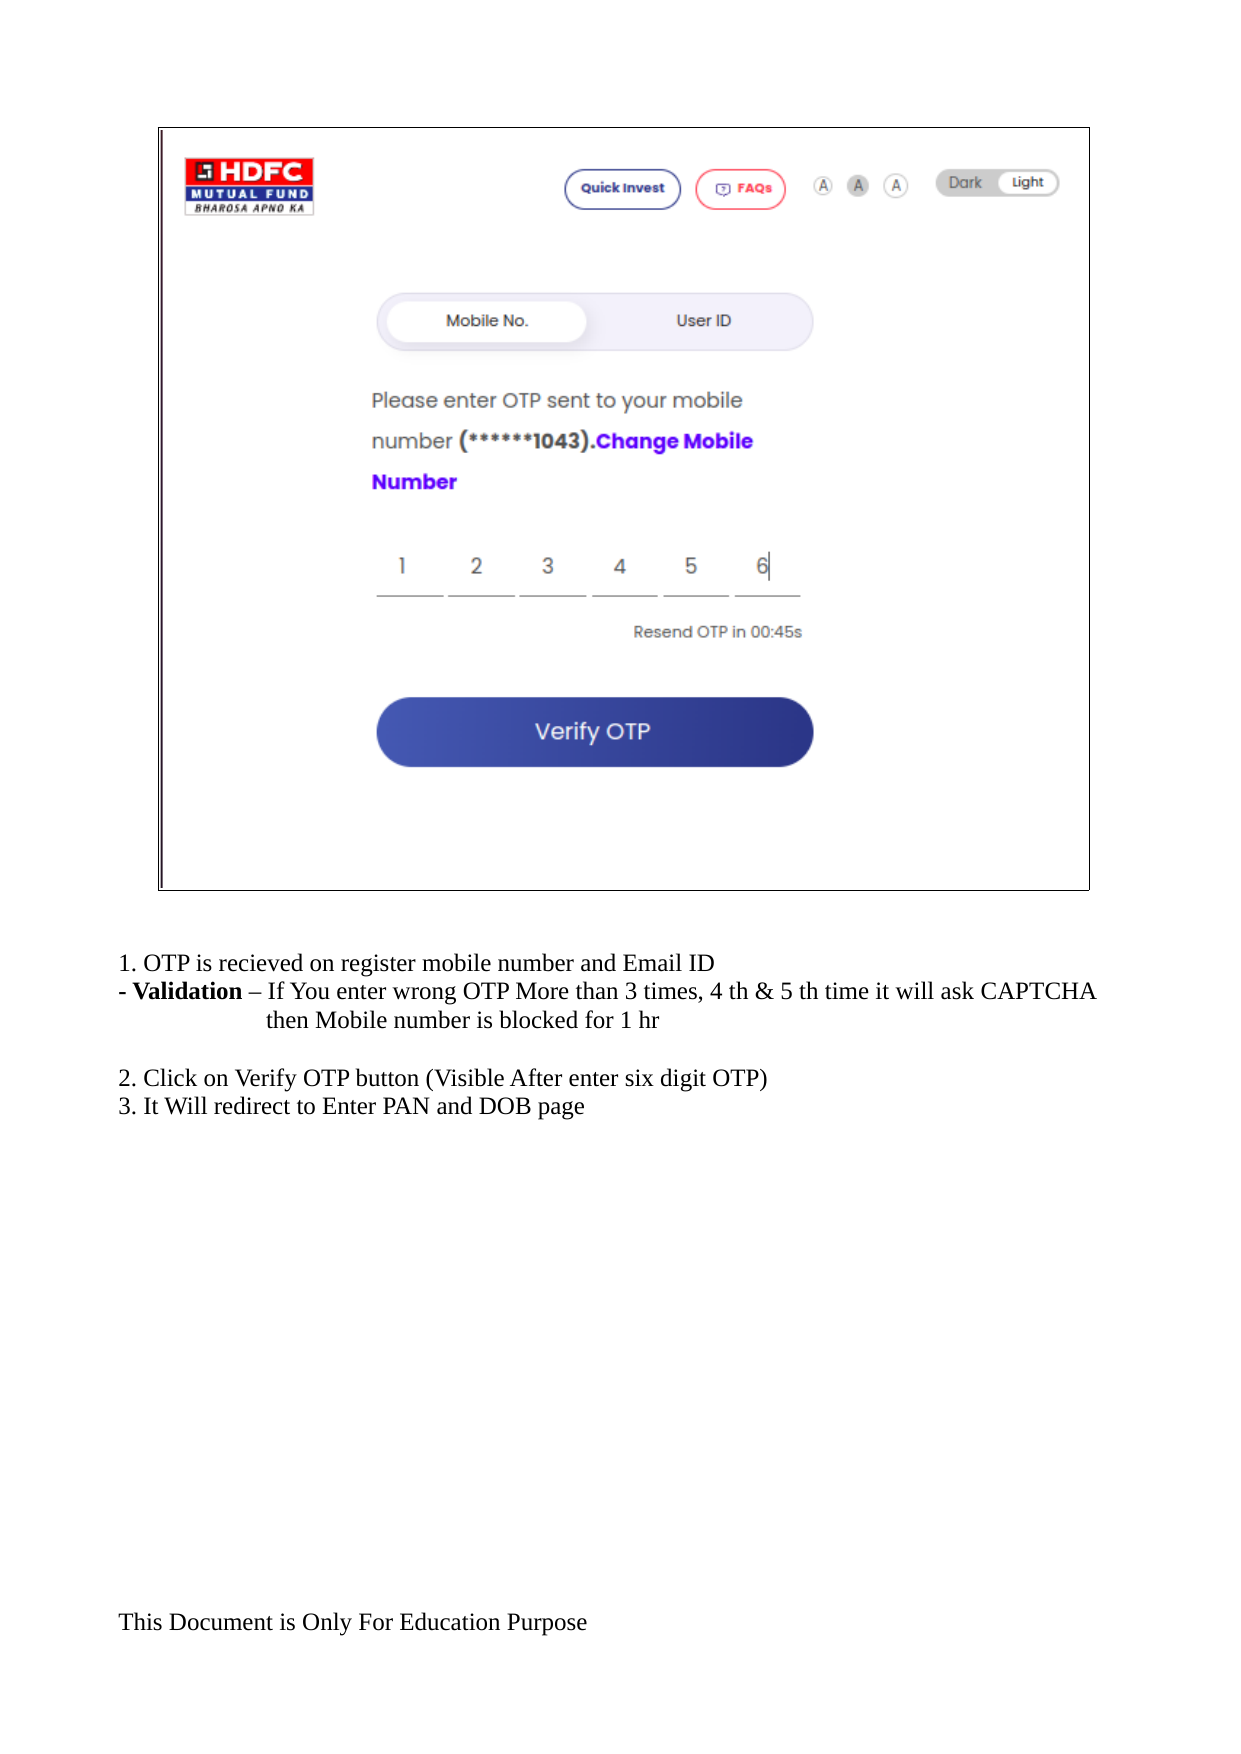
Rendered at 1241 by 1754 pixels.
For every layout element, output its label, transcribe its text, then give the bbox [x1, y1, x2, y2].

text 3. It Will redirect to Enter PAN and DOB page [118, 1091, 1122, 1120]
picture [160, 130, 1086, 888]
text - Validation – If You enter wrong OTP More than 3 times, 4 th & 5 th time it will ask CAPTCHA then Mobile number is blocked for 1 hr [118, 976, 1122, 1034]
text 1. OTP is recieved on register mobile number and Email ID [118, 948, 1122, 976]
text 2. Click on Verify OTP button (Visible After enter six digit OTP) [118, 1063, 1122, 1091]
